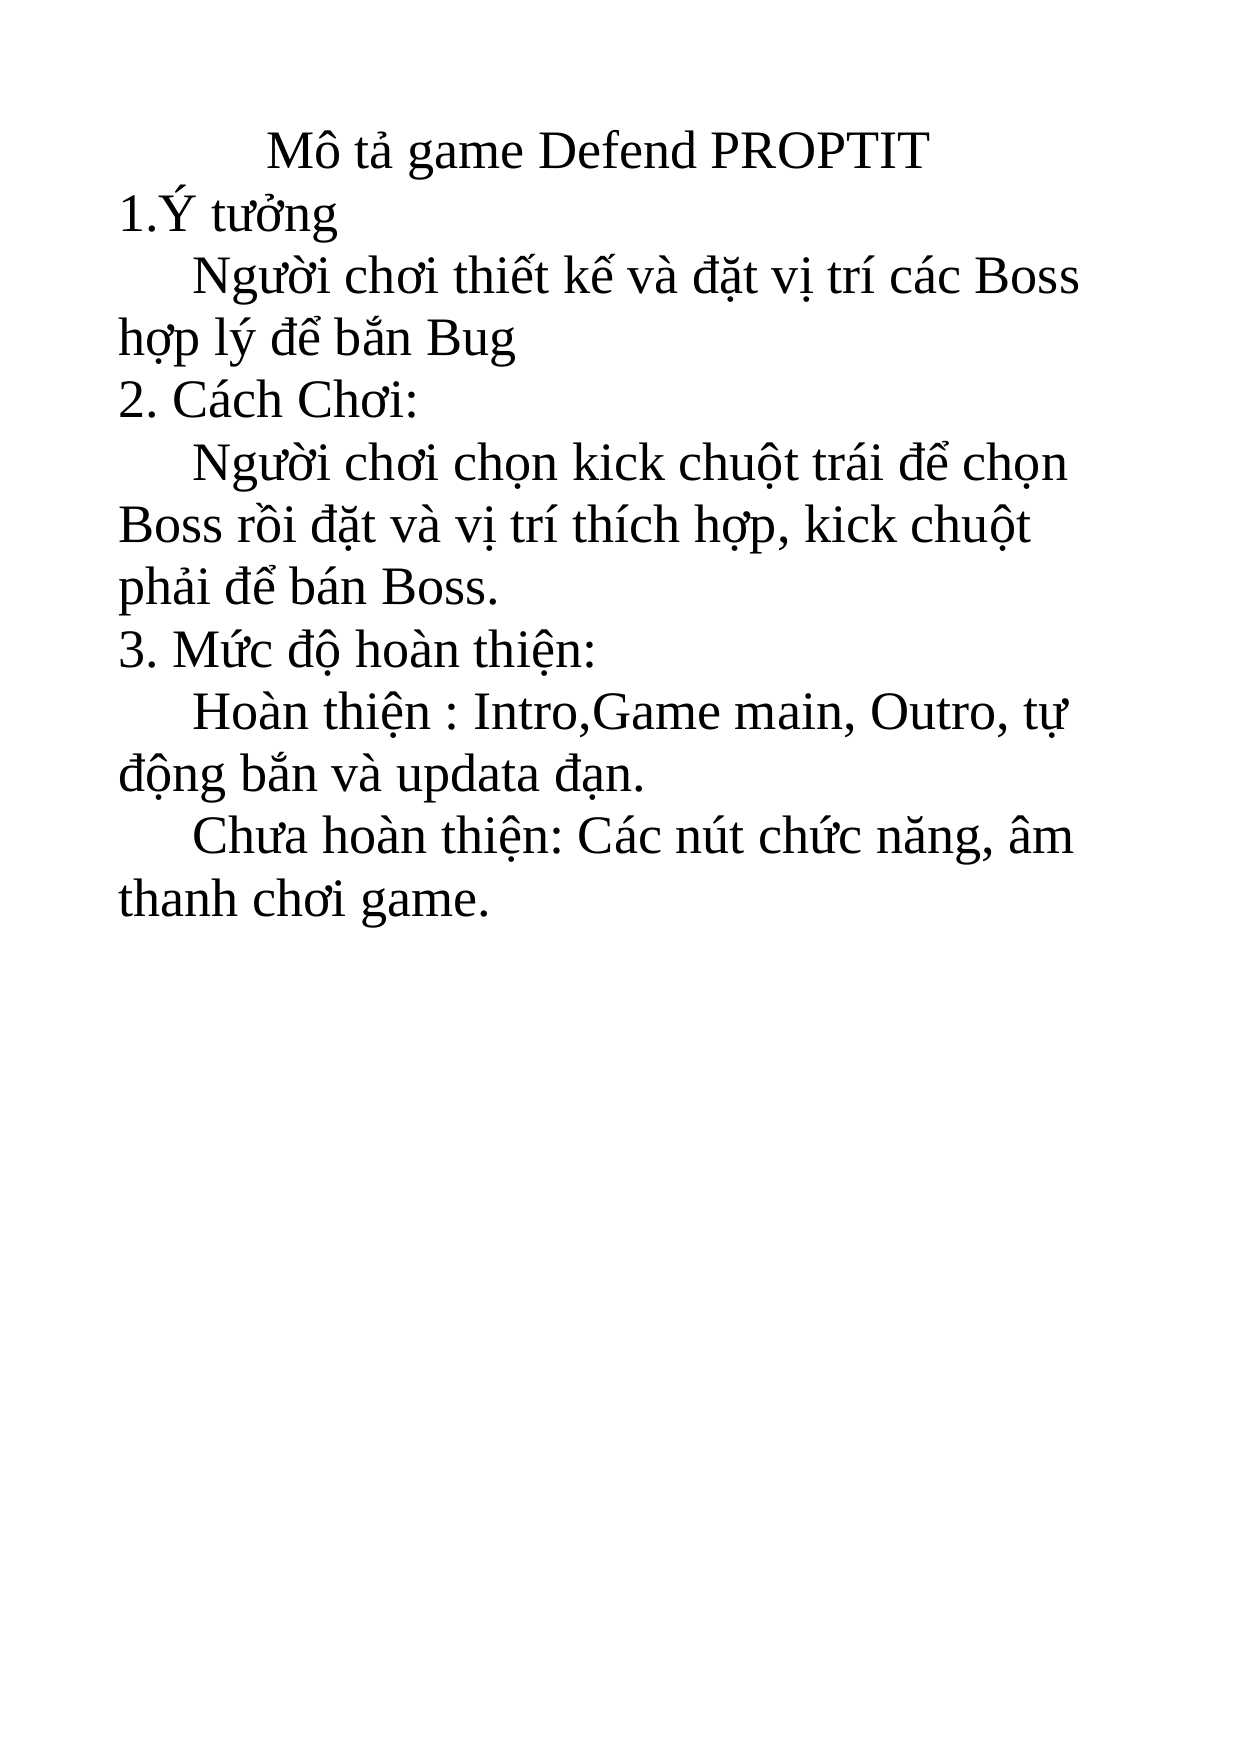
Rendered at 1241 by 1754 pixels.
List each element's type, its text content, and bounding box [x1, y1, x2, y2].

text Người chơi chọn kick chuột trái để chọn Boss rồi đặt và vị trí thích hợp, kick chuột phải để bán Boss. [118, 429, 1122, 616]
text 2. Cách Chơi: [118, 367, 1122, 429]
text 1.Ý tưởng [118, 180, 1122, 243]
text Người chơi thiết kế và đặt vị trí các Boss hợp lý để bắn Bug [118, 243, 1122, 367]
text Mô tả game Defend PROPTIT [118, 118, 1122, 180]
text Chưa hoàn thiện: Các nút chức năng, âm thanh chơi game. [118, 803, 1122, 928]
text 3. Mức độ hoàn thiện: [118, 616, 1122, 679]
text Hoàn thiện : Intro,Game main, Outro, tự động bắn và updata đạn. [118, 679, 1122, 803]
